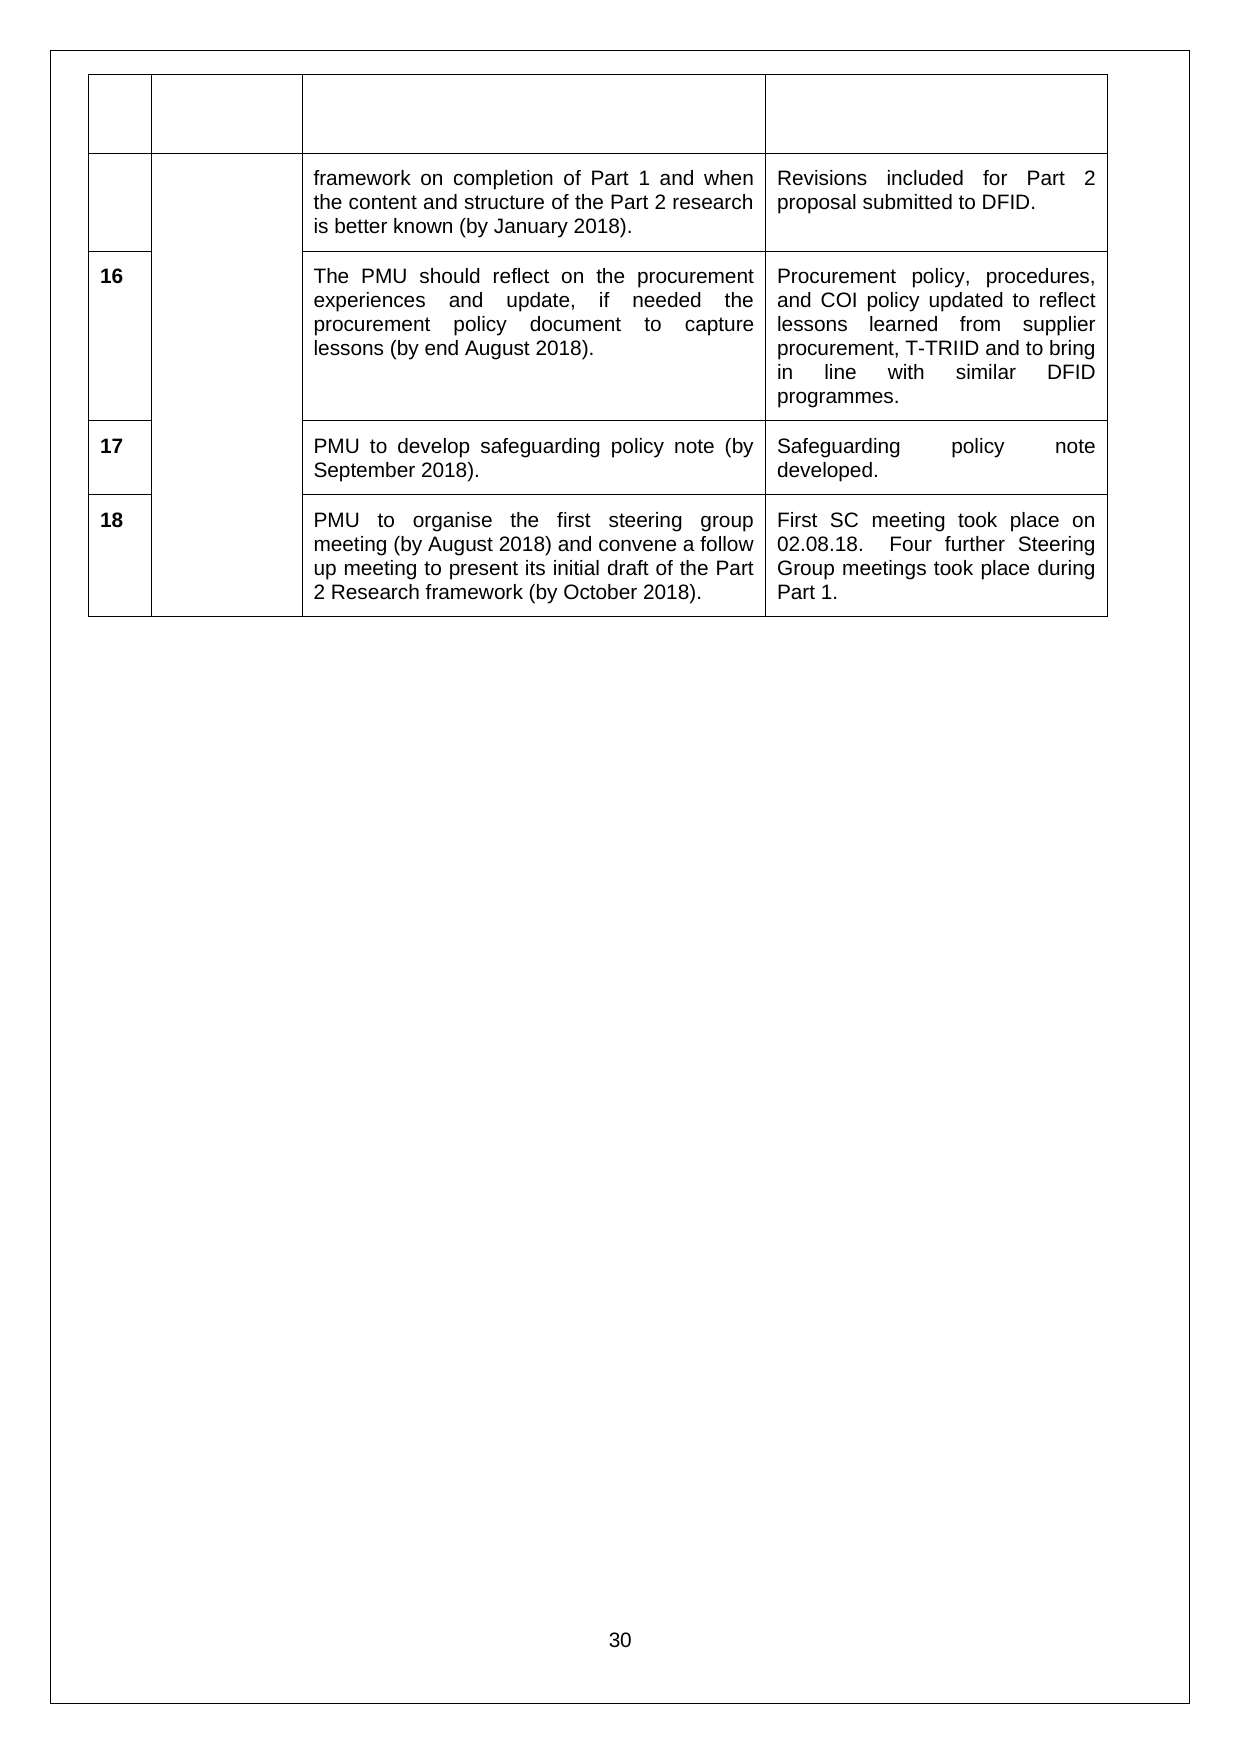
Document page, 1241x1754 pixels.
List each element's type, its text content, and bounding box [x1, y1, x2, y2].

table_cell [89, 154, 151, 251]
table_cell Safeguarding policy note developed. [766, 421, 1107, 494]
table_cell framework on completion of Part 1 and when the content and structure of the Part 2 research is better known (by January 2018). [303, 154, 765, 251]
table_header PROGRESS [766, 75, 1107, 153]
table_header No. [89, 75, 151, 153]
table_header OUTPUT AREA [152, 75, 302, 153]
table_cell 17 [89, 421, 151, 494]
table_cell [152, 154, 302, 616]
table_cell PMU to organise the first steering group meeting (by August 2018) and convene a follow up meeting to present its initial draft of the Part 2 Research framework (by October 2018). [303, 495, 765, 616]
table_cell 16 [89, 252, 151, 420]
table_header RECOMMENDATION [303, 75, 765, 153]
table_cell The PMU should reflect on the procurement experiences and update, if needed the procurement policy document to capture lessons (by end August 2018). [303, 252, 765, 420]
table_cell Procurement policy, procedures, and COI policy updated to reflect lessons learned from supplier procurement, T-TRIID and to bring in line with similar DFID programmes. [766, 252, 1107, 420]
table_cell Revisions included for Part 2 proposal submitted to DFID. [766, 154, 1107, 251]
table_cell First SC meeting took place on 02.08.18. Four further Steering Group meetings took place during Part 1. [766, 495, 1107, 616]
table_cell 18 [89, 495, 151, 616]
table_cell PMU to develop safeguarding policy note (by September 2018). [303, 421, 765, 494]
